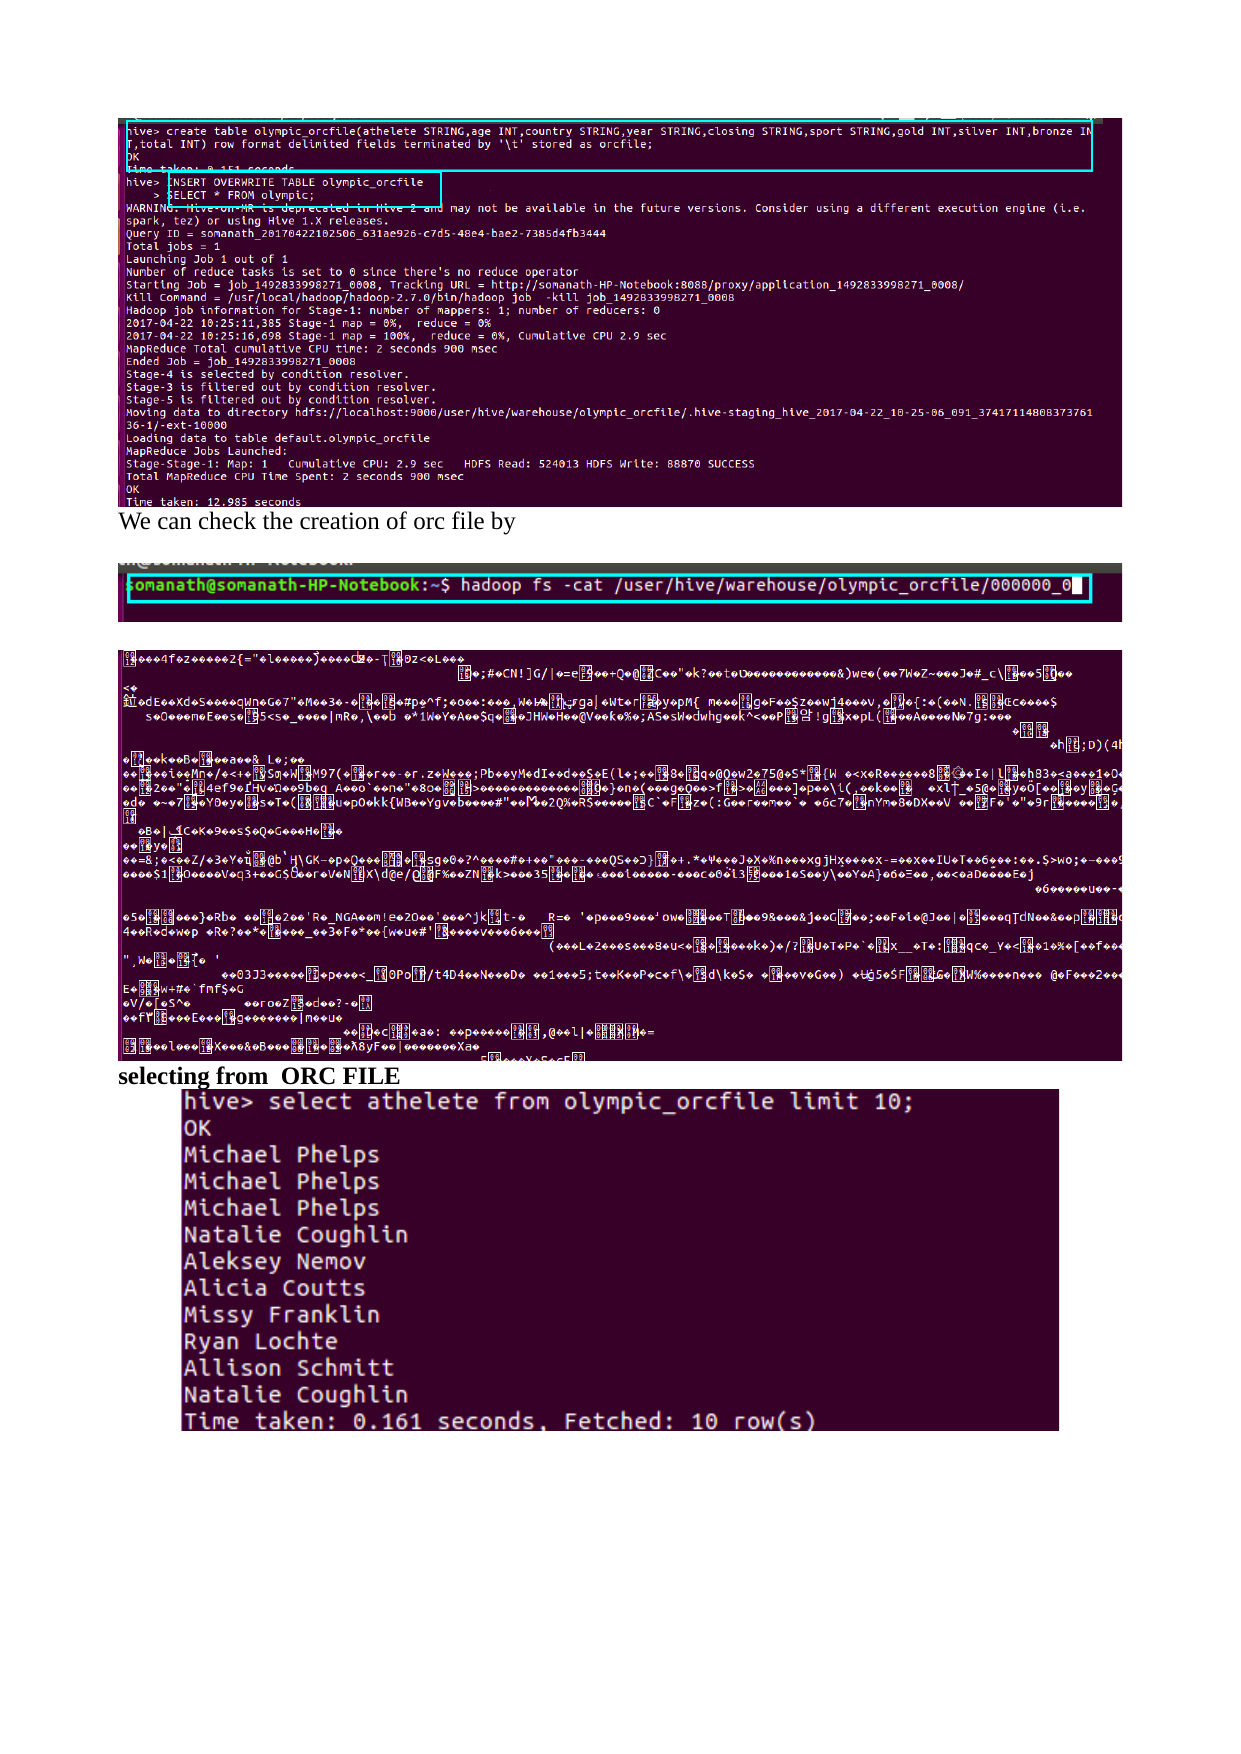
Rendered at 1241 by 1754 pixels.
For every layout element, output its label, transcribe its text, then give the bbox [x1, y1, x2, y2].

text We can check the creation of orc file by [118, 507, 1122, 535]
text selecting from ORC FILE [118, 1061, 1122, 1090]
